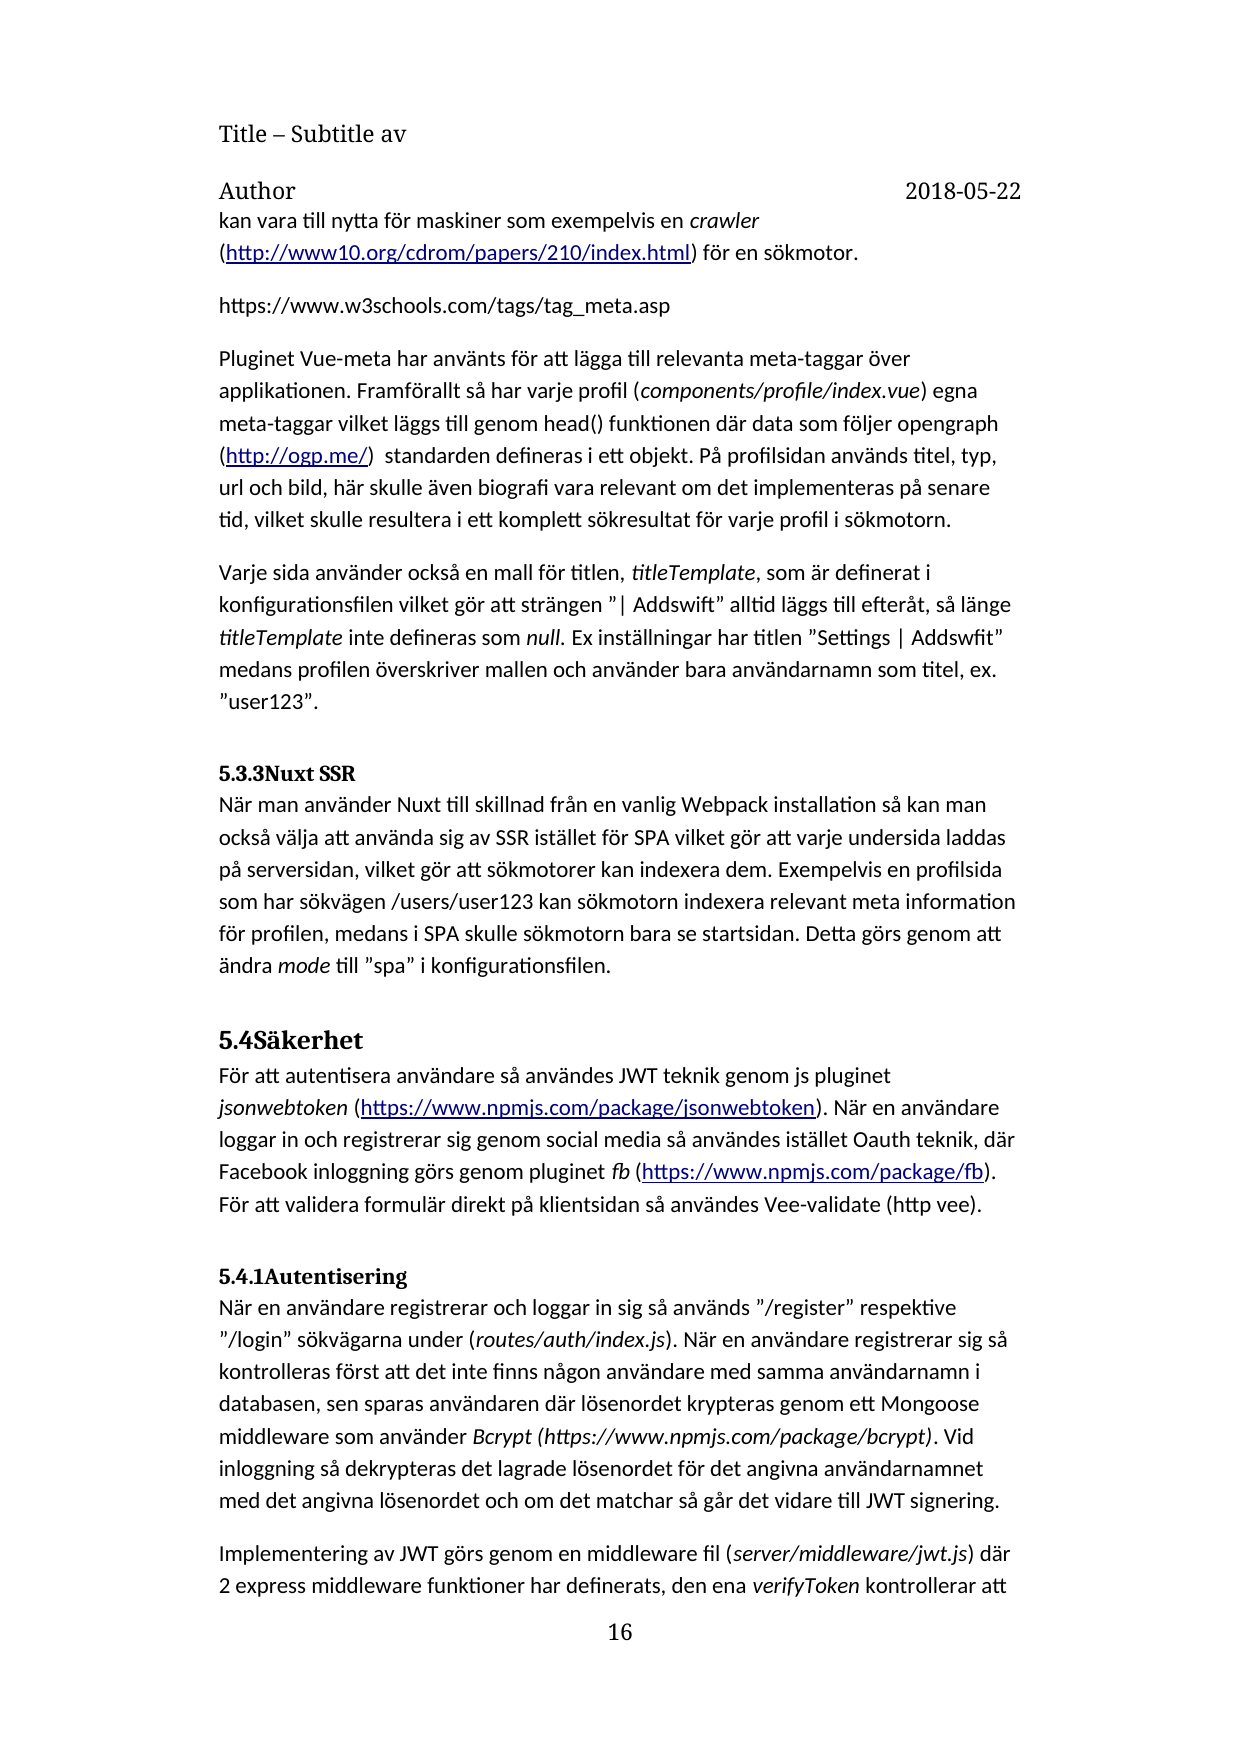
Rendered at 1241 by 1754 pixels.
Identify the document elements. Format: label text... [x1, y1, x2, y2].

text kan vara till nytta för maskiner som exempelvis en crawler (http://www10.org/cdrom/papers/210/index.html) för en sökmotor. [218, 206, 1022, 266]
subtitle Säkerhet [218, 1025, 1022, 1056]
text https://www.w3schools.com/tags/tag_meta.asp [218, 291, 1022, 319]
subtitle Autentisering [218, 1263, 1022, 1290]
text När man använder Nuxt till skillnad från en vanlig Webpack installation så kan man också välja att använda sig av SSR istället för SPA vilket gör att varje undersida laddas på serversidan, vilket gör att sökmotorer kan indexera dem. Exempelvis en profilsida som har sökvägen /users/user123 kan sökmotorn indexera relevant meta information för profilen, medans i SPA skulle sökmotorn bara se startsidan. Detta görs genom att ändra mode till ”spa” i konfigurationsfilen. [218, 790, 1022, 979]
text För att autentisera användare så användes JWT teknik genom js pluginet jsonwebtoken (https://www.npmjs.com/package/jsonwebtoken). När en användare loggar in och registrerar sig genom social media så användes istället Oauth teknik, där Facebook inloggning görs genom pluginet fb (https://www.npmjs.com/package/fb). För att validera formulär direkt på klientsidan så användes Vee-validate (http vee). [218, 1061, 1022, 1218]
text När en användare registrerar och loggar in sig så används ”/register” respektive ”/login” sökvägarna under (routes/auth/index.js). När en användare registrerar sig så kontrolleras först att det inte finns någon användare med samma användarnamn i databasen, sen sparas användaren där lösenordet krypteras genom ett Mongoose middleware som använder Bcrypt (https://www.npmjs.com/package/bcrypt). Vid inloggning så dekrypteras det lagrade lösenordet för det angivna användarnamnet med det angivna lösenordet och om det matchar så går det vidare till JWT signering. [218, 1293, 1022, 1514]
text Varje sida använder också en mall för titlen, titleTemplate, som är definerat i konfigurationsfilen vilket gör att strängen ”| Addswift” alltid läggs till efteråt, så länge titleTemplate inte defineras som null. Ex inställningar har titlen ”Settings | Addswfit” medans profilen överskriver mallen och använder bara användarnamn som titel, ex. ”user123”. [218, 558, 1022, 715]
text Pluginet Vue-meta har använts för att lägga till relevanta meta-taggar över applikationen. Framförallt så har varje profil (components/profile/index.vue) egna meta-taggar vilket läggs till genom head() funktionen där data som följer opengraph (http://ogp.me/) standarden defineras i ett objekt. På profilsidan används titel, typ, url och bild, här skulle även biografi vara relevant om det implementeras på senare tid, vilket skulle resultera i ett komplett sökresultat för varje profil i sökmotorn. [218, 344, 1022, 533]
text Implementering av JWT görs genom en middleware fil (server/middleware/jwt.js) där 2 express middleware funktioner har definerats, den ena verifyToken kontrollerar att [218, 1539, 1022, 1599]
subtitle Nuxt SSR [218, 761, 1022, 787]
